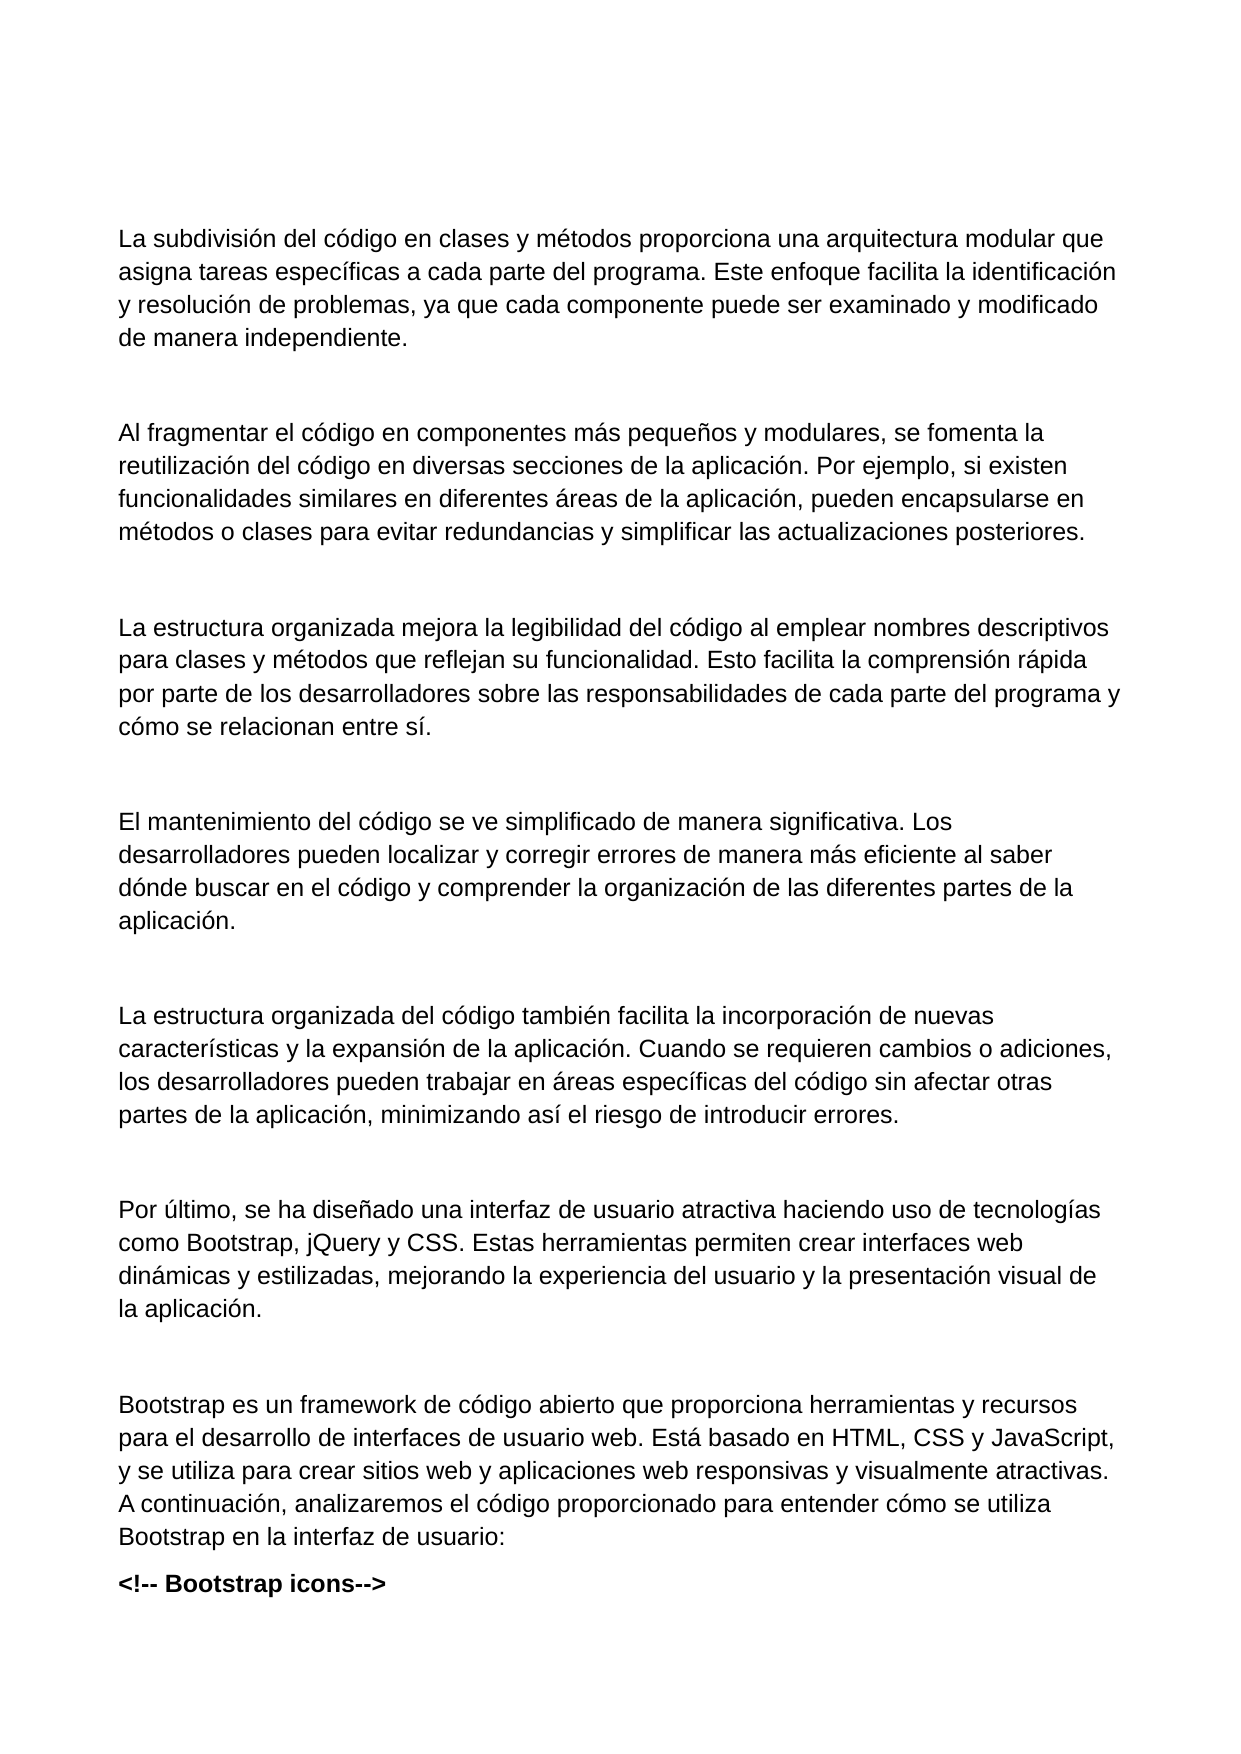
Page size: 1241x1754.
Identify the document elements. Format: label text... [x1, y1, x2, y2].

text <!-- Bootstrap icons--> [118, 1569, 1122, 1598]
text La subdivisión del código en clases y métodos proporciona una arquitectura modular que asigna tareas específicas a cada parte del programa. Este enfoque facilita la identificación y resolución de problemas, ya que cada componente puede ser examinado y modificado de manera independiente. [118, 224, 1122, 352]
text La estructura organizada del código también facilita la incorporación de nuevas características y la expansión de la aplicación. Cuando se requieren cambios o adiciones, los desarrolladores pueden trabajar en áreas específicas del código sin afectar otras partes de la aplicación, minimizando así el riesgo de introducir errores. [118, 1001, 1122, 1129]
text Al fragmentar el código en componentes más pequeños y modulares, se fomenta la reutilización del código en diversas secciones de la aplicación. Por ejemplo, si existen funcionalidades similares en diferentes áreas de la aplicación, pueden encapsularse en métodos o clases para evitar redundancias y simplificar las actualizaciones posteriores. [118, 418, 1122, 546]
text El mantenimiento del código se ve simplificado de manera significativa. Los desarrolladores pueden localizar y corregir errores de manera más eficiente al saber dónde buscar en el código y comprender la organización de las diferentes partes de la aplicación. [118, 807, 1122, 934]
text Bootstrap es un framework de código abierto que proporciona herramientas y recursos para el desarrollo de interfaces de usuario web. Está basado en HTML, CSS y JavaScript, y se utiliza para crear sitios web y aplicaciones web responsivas y visualmente atractivas. A continuación, analizaremos el código proporcionado para entender cómo se utiliza Bootstrap en la interfaz de usuario: [118, 1389, 1122, 1550]
text Por último, se ha diseñado una interfaz de usuario atractiva haciendo uso de tecnologías como Bootstrap, jQuery y CSS. Estas herramientas permiten crear interfaces web dinámicas y estilizadas, mejorando la experiencia del usuario y la presentación visual de la aplicación. [118, 1195, 1122, 1323]
text La estructura organizada mejora la legibilidad del código al emplear nombres descriptivos para clases y métodos que reflejan su funcionalidad. Esto facilita la comprensión rápida por parte de los desarrolladores sobre las responsabilidades de cada parte del programa y cómo se relacionan entre sí. [118, 612, 1122, 740]
